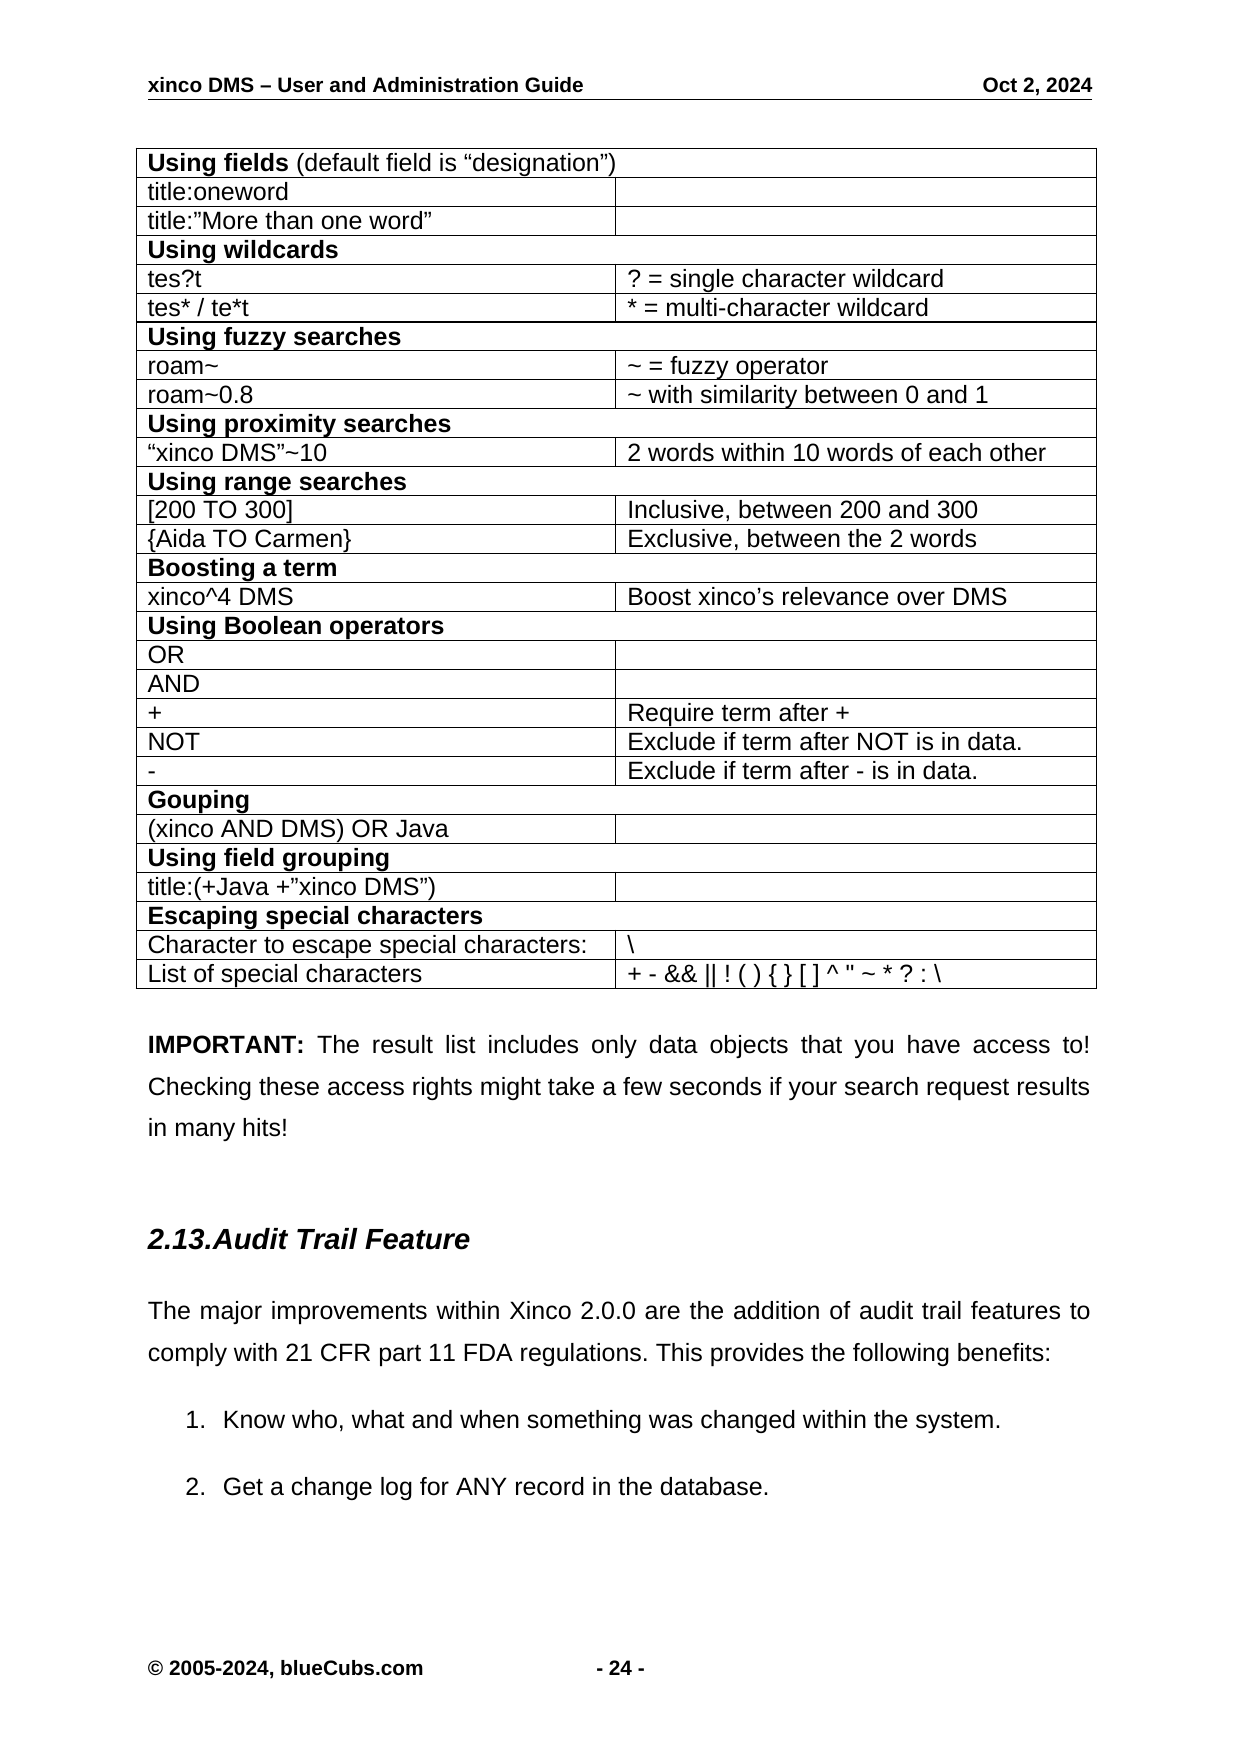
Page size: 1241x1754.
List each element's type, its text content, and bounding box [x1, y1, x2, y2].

table_cell Exclude if term after NOT is in data. [616, 728, 1096, 756]
table_cell [616, 670, 1096, 698]
table_cell + [137, 699, 615, 727]
table_cell Using fuzzy searches [137, 323, 1096, 350]
table_cell * = multi-character wildcard [616, 294, 1096, 321]
table_cell title:”More than one word” [137, 207, 615, 234]
table_cell tes?t [137, 265, 615, 292]
table_cell ~ = fuzzy operator [616, 351, 1096, 379]
table_cell Require term after + [616, 699, 1096, 727]
table_cell [616, 873, 1096, 901]
table_cell tes* / te*t [137, 294, 615, 321]
table_cell Using range searches [137, 467, 1096, 495]
table_cell \ [616, 931, 1096, 958]
table_cell Exclude if term after - is in data. [616, 757, 1096, 785]
table_cell Using field grouping [137, 844, 1096, 872]
table_cell 2 words within 10 words of each other [616, 438, 1096, 466]
text IMPORTANT: The result list includes only data objects that you have access to! Checking these access rights might take a few seconds if your search request results in many hits! [148, 1030, 1092, 1142]
table_cell Escaping special characters [137, 902, 1096, 929]
table_cell {Aida TO Carmen} [137, 525, 615, 553]
table_cell AND [137, 670, 615, 698]
table_cell Inclusive, between 200 and 300 [616, 496, 1096, 524]
table_cell xinco^4 DMS [137, 583, 615, 611]
table_cell - [137, 757, 615, 785]
table_cell Using wildcards [137, 236, 1096, 263]
table_cell [200 TO 300] [137, 496, 615, 524]
list Know who, what and when something was changed within the system. [185, 1406, 1092, 1433]
table_cell [616, 641, 1096, 669]
table_cell Boost xinco’s relevance over DMS [616, 583, 1096, 611]
table_cell title:oneword [137, 178, 615, 206]
text The major improvements within Xinco 2.0.0 are the addition of audit trail features to comply with 21 CFR part 11 FDA regulations. This provides the following benefits: [148, 1297, 1092, 1367]
table_cell (xinco AND DMS) OR Java [137, 815, 615, 843]
table_cell ? = single character wildcard [616, 265, 1096, 292]
subtitle Audit Trail Feature [148, 1223, 1092, 1256]
table_cell Using proximity searches [137, 409, 1096, 437]
table_cell title:(+Java +”xinco DMS”) [137, 873, 615, 901]
table_cell roam~0.8 [137, 380, 615, 408]
table_cell “xinco DMS”~10 [137, 438, 615, 466]
table_cell List of special characters [137, 960, 615, 987]
table_cell [616, 815, 1096, 843]
table_cell [616, 178, 1096, 206]
table_cell Exclusive, between the 2 words [616, 525, 1096, 553]
list Get a change log for ANY record in the database. [185, 1472, 1092, 1500]
table_cell [616, 207, 1096, 234]
table_cell Boosting a term [137, 554, 1096, 582]
table_cell ~ with similarity between 0 and 1 [616, 380, 1096, 408]
table_cell OR [137, 641, 615, 669]
table_cell Using Boolean operators [137, 612, 1096, 640]
table_cell + - && || ! ( ) { } [ ] ^ " ~ * ? : \ [616, 960, 1096, 987]
table_cell Gouping [137, 786, 1096, 814]
table_cell NOT [137, 728, 615, 756]
table_cell roam~ [137, 351, 615, 379]
table_cell Character to escape special characters: [137, 931, 615, 958]
table_header Using fields (default field is “designation”) [137, 149, 1096, 177]
